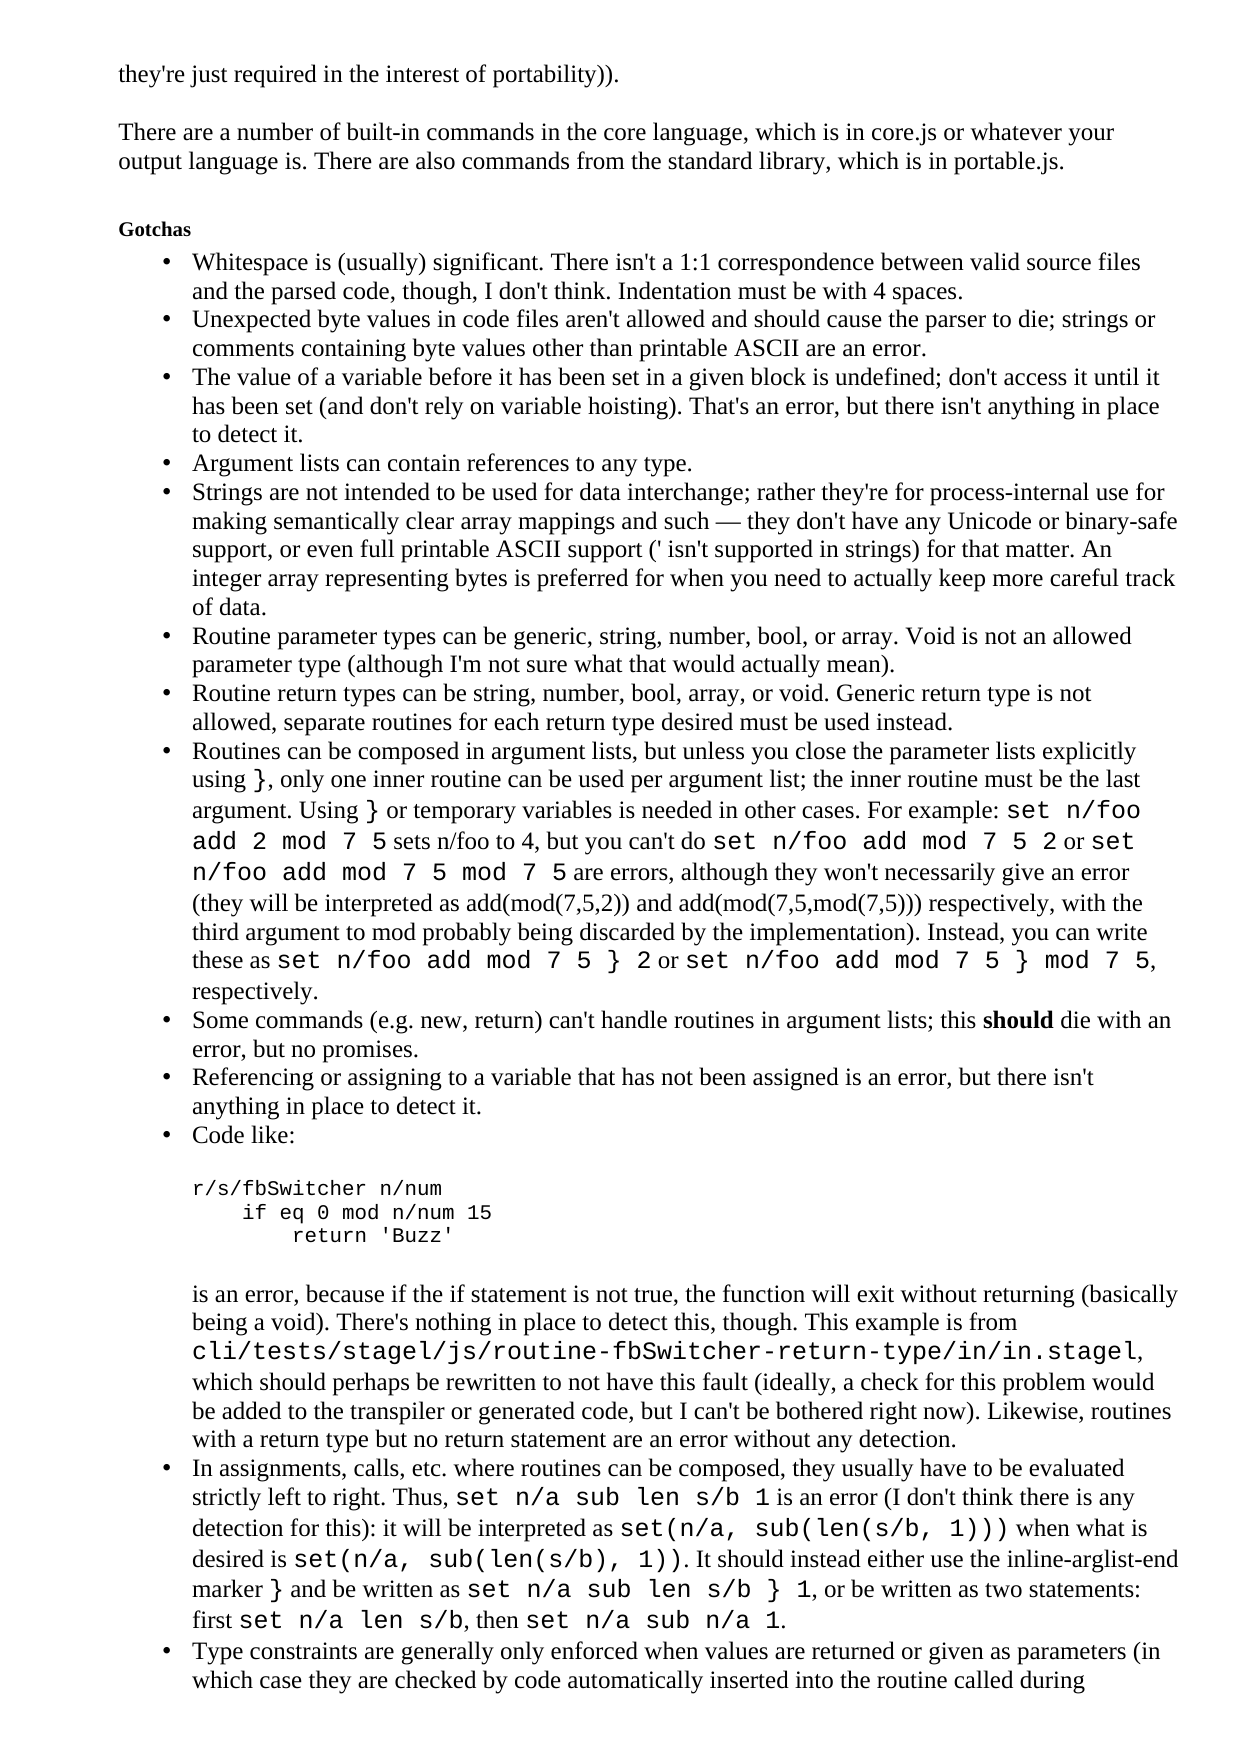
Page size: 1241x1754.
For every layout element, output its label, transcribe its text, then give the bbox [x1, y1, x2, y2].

list r/s/fbSwitcher n/num [162, 1178, 1181, 1202]
list Argument lists can contain references to any type. [162, 448, 1181, 477]
list Referencing or assigning to a variable that has not been assigned is an error, but there isn't anything in place to detect it. [162, 1062, 1181, 1120]
list The value of a variable before it has been set in a given block is undefined; don't access it until it has been set (and don't rely on variable hoisting). That's an error, but there isn't anything in place to detect it. [162, 362, 1181, 448]
list Some commands (e.g. new, return) can't handle routines in argument lists; this should die with an error, but no promises. [162, 1005, 1181, 1062]
text they're just required in the interest of portability)). [118, 59, 1181, 88]
list Strings are not intended to be used for data interchange; rather they're for process-internal use for making semantically clear array mappings and such — they don't have any Unicode or binary-safe support, or even full printable ASCII support (' isn't supported in strings) for that matter. An integer array representing bytes is preferred for when you need to actually keep more careful track of data. [162, 477, 1181, 621]
list Type constraints are generally only enforced when values are returned or given as parameters (in which case they are checked by code automatically inserted into the routine called during [162, 1636, 1181, 1694]
list is an error, because if the if statement is not true, the function will exit without returning (basically being a void). There's nothing in place to detect this, though. This example is from cli/tests/stagel/js/routine-fbSwitcher-return-type/in/in.stagel, which should perhaps be rewritten to not have this fault (ideally, a check for this problem would be added to the transpiler or generated code, but I can't be bothered right now). Likewise, routines with a return type but no return statement are an error without any detection. [162, 1279, 1181, 1453]
text There are a number of built-in commands in the core language, which is in core.js or whatever your output language is. There are also commands from the standard library, which is in portable.js. [118, 117, 1181, 175]
list Routine return types can be string, number, bool, array, or void. Generic return type is not allowed, separate routines for each return type desired must be used instead. [162, 678, 1181, 736]
list In assignments, calls, etc. where routines can be composed, they usually have to be evaluated strictly left to right. Thus, set n/a sub len s/b 1 is an error (I don't think there is any detection for this): it will be interpreted as set(n/a, sub(len(s/b, 1))) when what is desired is set(n/a, sub(len(s/b), 1)). It should instead either use the inline-arglist-end marker } and be written as set n/a sub len s/b } 1, or be written as two statements: first set n/a len s/b, then set n/a sub n/a 1. [162, 1453, 1181, 1636]
list if eq 0 mod n/num 15 [162, 1202, 1181, 1226]
list Code like: [162, 1120, 1181, 1149]
list Routine parameter types can be generic, string, number, bool, or array. Void is not an allowed parameter type (although I'm not sure what that would actually mean). [162, 621, 1181, 678]
list Whitespace is (usually) significant. There isn't a 1:1 correspondence between valid source files and the parsed code, though, I don't think. Indentation must be with 4 spaces. [162, 247, 1181, 304]
list return 'Buzz' [162, 1226, 1181, 1249]
list Routines can be composed in argument lists, but unless you close the parameter lists explicitly using }, only one inner routine can be used per argument list; the inner routine must be the last argument. Using } or temporary variables is needed in other cases. For example: set n/foo add 2 mod 7 5 sets n/foo to 4, but you can't do set n/foo add mod 7 5 2 or set n/foo add mod 7 5 mod 7 5 are errors, although they won't necessarily give an error (they will be interpreted as add(mod(7,5,2)) and add(mod(7,5,mod(7,5))) respectively, with the third argument to mod probably being discarded by the implementation). Instead, you can write these as set n/foo add mod 7 5 } 2 or set n/foo add mod 7 5 } mod 7 5, respectively. [162, 736, 1181, 1005]
subtitle Gotchas [118, 217, 1181, 241]
list Unexpected byte values in code files aren't allowed and should cause the parser to die; strings or comments containing byte values other than printable ASCII are an error. [162, 304, 1181, 362]
